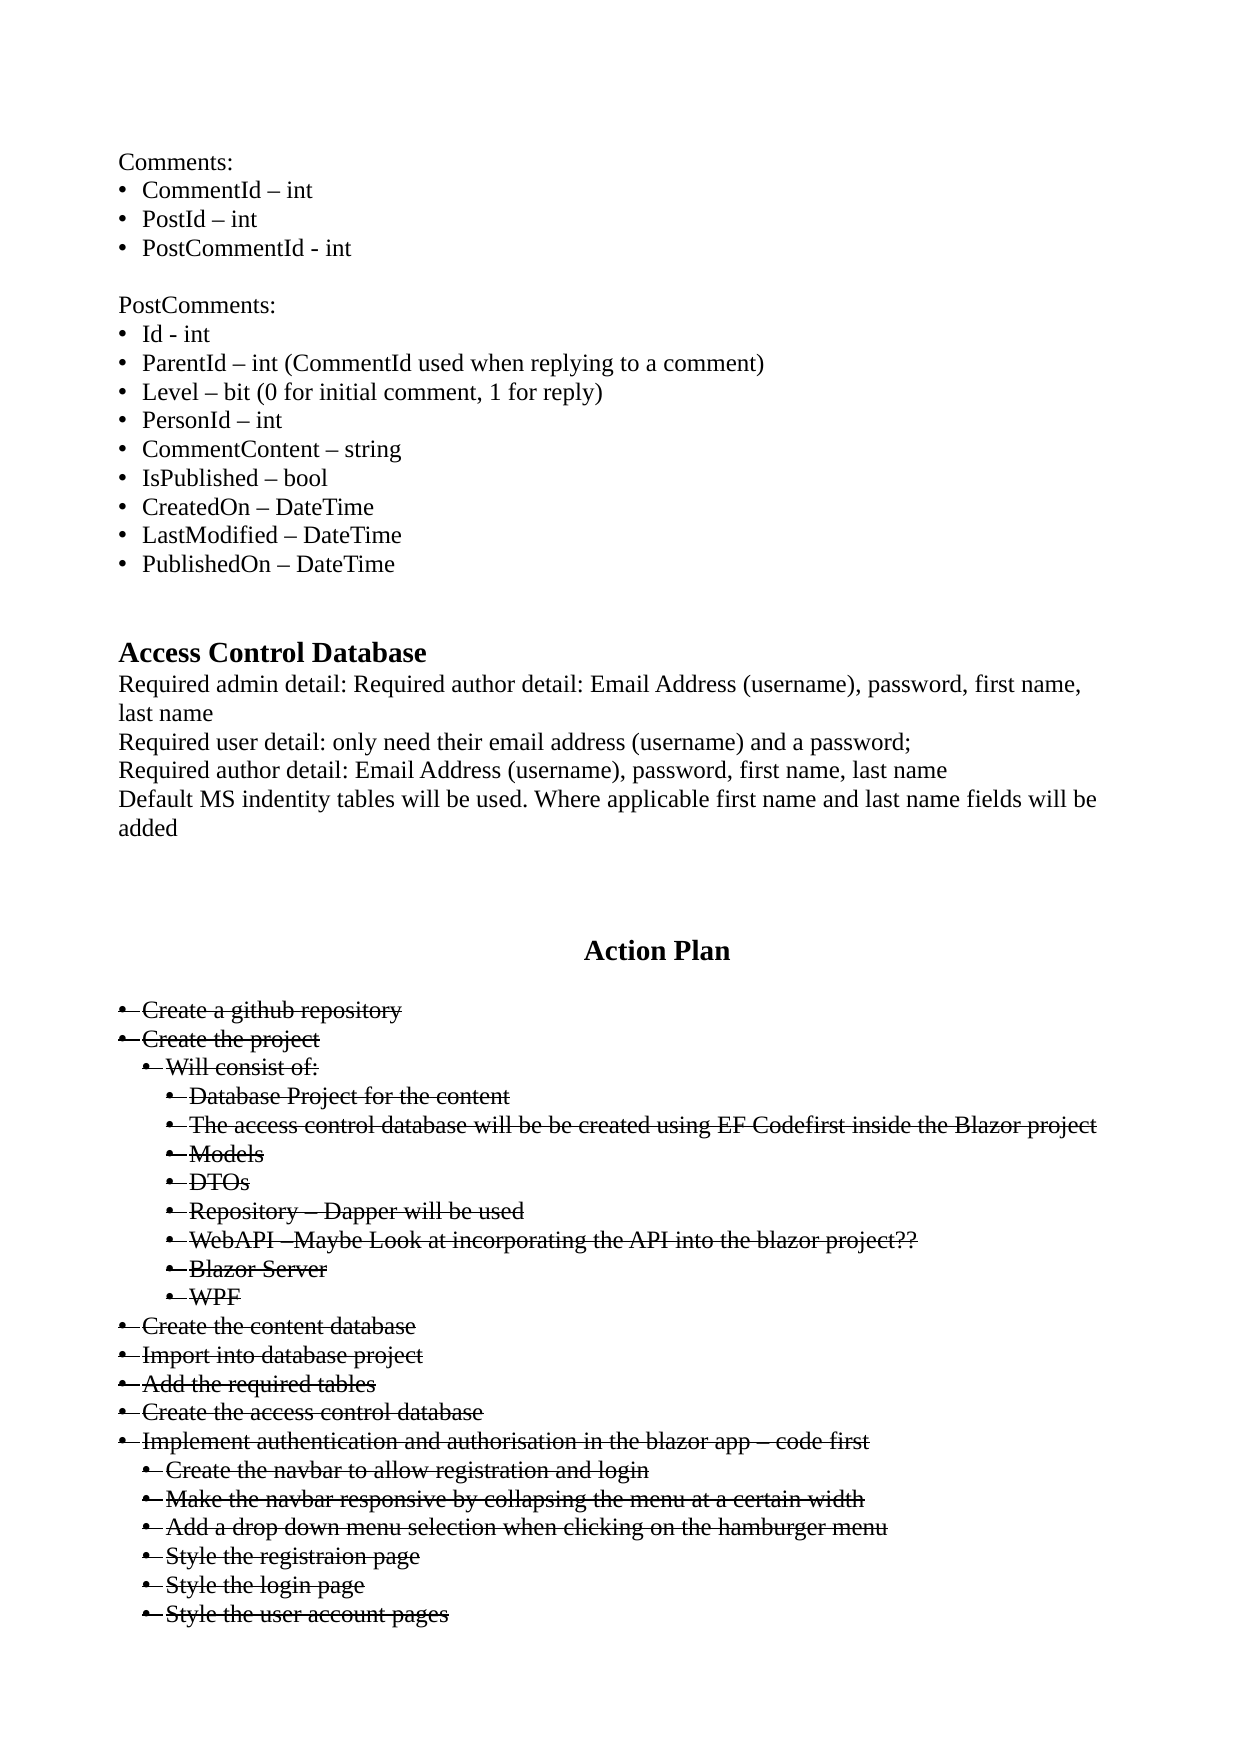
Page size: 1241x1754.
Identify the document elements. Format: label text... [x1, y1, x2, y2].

list Create a github repository [118, 995, 1122, 1024]
list The access control database will be be created using EF Codefirst inside the Blazor project [165, 1110, 1122, 1139]
list CommentId – int [118, 176, 1122, 204]
list Level – bit (0 for initial comment, 1 for reply) [118, 377, 1122, 406]
list DTOs [165, 1167, 1122, 1196]
list Create the project [118, 1024, 1122, 1052]
text PostComments: [118, 291, 1122, 319]
list Create the navbar to allow registration and login [142, 1455, 1122, 1484]
list PostCommentId - int [118, 233, 1122, 262]
text Access Control Database [118, 636, 1122, 669]
text Required admin detail: Required author detail: Email Address (username), password, first name, last name [118, 669, 1122, 727]
list ParentId – int (CommentId used when replying to a comment) [118, 348, 1122, 377]
list Style the user account pages [142, 1599, 1122, 1627]
list PersonId – int [118, 406, 1122, 434]
list CommentContent – string [118, 434, 1122, 463]
list Blazor Server [165, 1254, 1122, 1282]
list Style the login page [142, 1570, 1122, 1599]
list Database Project for the content [165, 1081, 1122, 1110]
list Implement authentication and authorisation in the blazor app – code first [118, 1426, 1122, 1455]
list Id - int [118, 319, 1122, 348]
list Style the registraion page [142, 1541, 1122, 1570]
list Will consist of: [142, 1052, 1122, 1081]
list Import into database project [118, 1340, 1122, 1369]
text Required author detail: Email Address (username), password, first name, last name [118, 755, 1122, 784]
list Add a drop down menu selection when clicking on the hamburger menu [142, 1512, 1122, 1541]
text Action Plan [192, 933, 1122, 966]
list PostId – int [118, 204, 1122, 233]
list Create the access control database [118, 1397, 1122, 1426]
list Models [165, 1139, 1122, 1167]
list Create the content database [118, 1311, 1122, 1340]
text Default MS indentity tables will be used. Where applicable first name and last name fields will be added [118, 784, 1122, 842]
text Comments: [118, 147, 1122, 176]
list WPF [165, 1282, 1122, 1311]
list CreatedOn – DateTime [118, 492, 1122, 521]
list PublishedOn – DateTime [118, 549, 1122, 578]
list LastModified – DateTime [118, 521, 1122, 549]
list WebAPI –Maybe Look at incorporating the API into the blazor project?? [165, 1225, 1122, 1254]
text Required user detail: only need their email address (username) and a password; [118, 727, 1122, 755]
list IsPublished – bool [118, 463, 1122, 492]
list Repository – Dapper will be used [165, 1196, 1122, 1225]
list Make the navbar responsive by collapsing the menu at a certain width [142, 1484, 1122, 1512]
list Add the required tables [118, 1369, 1122, 1397]
